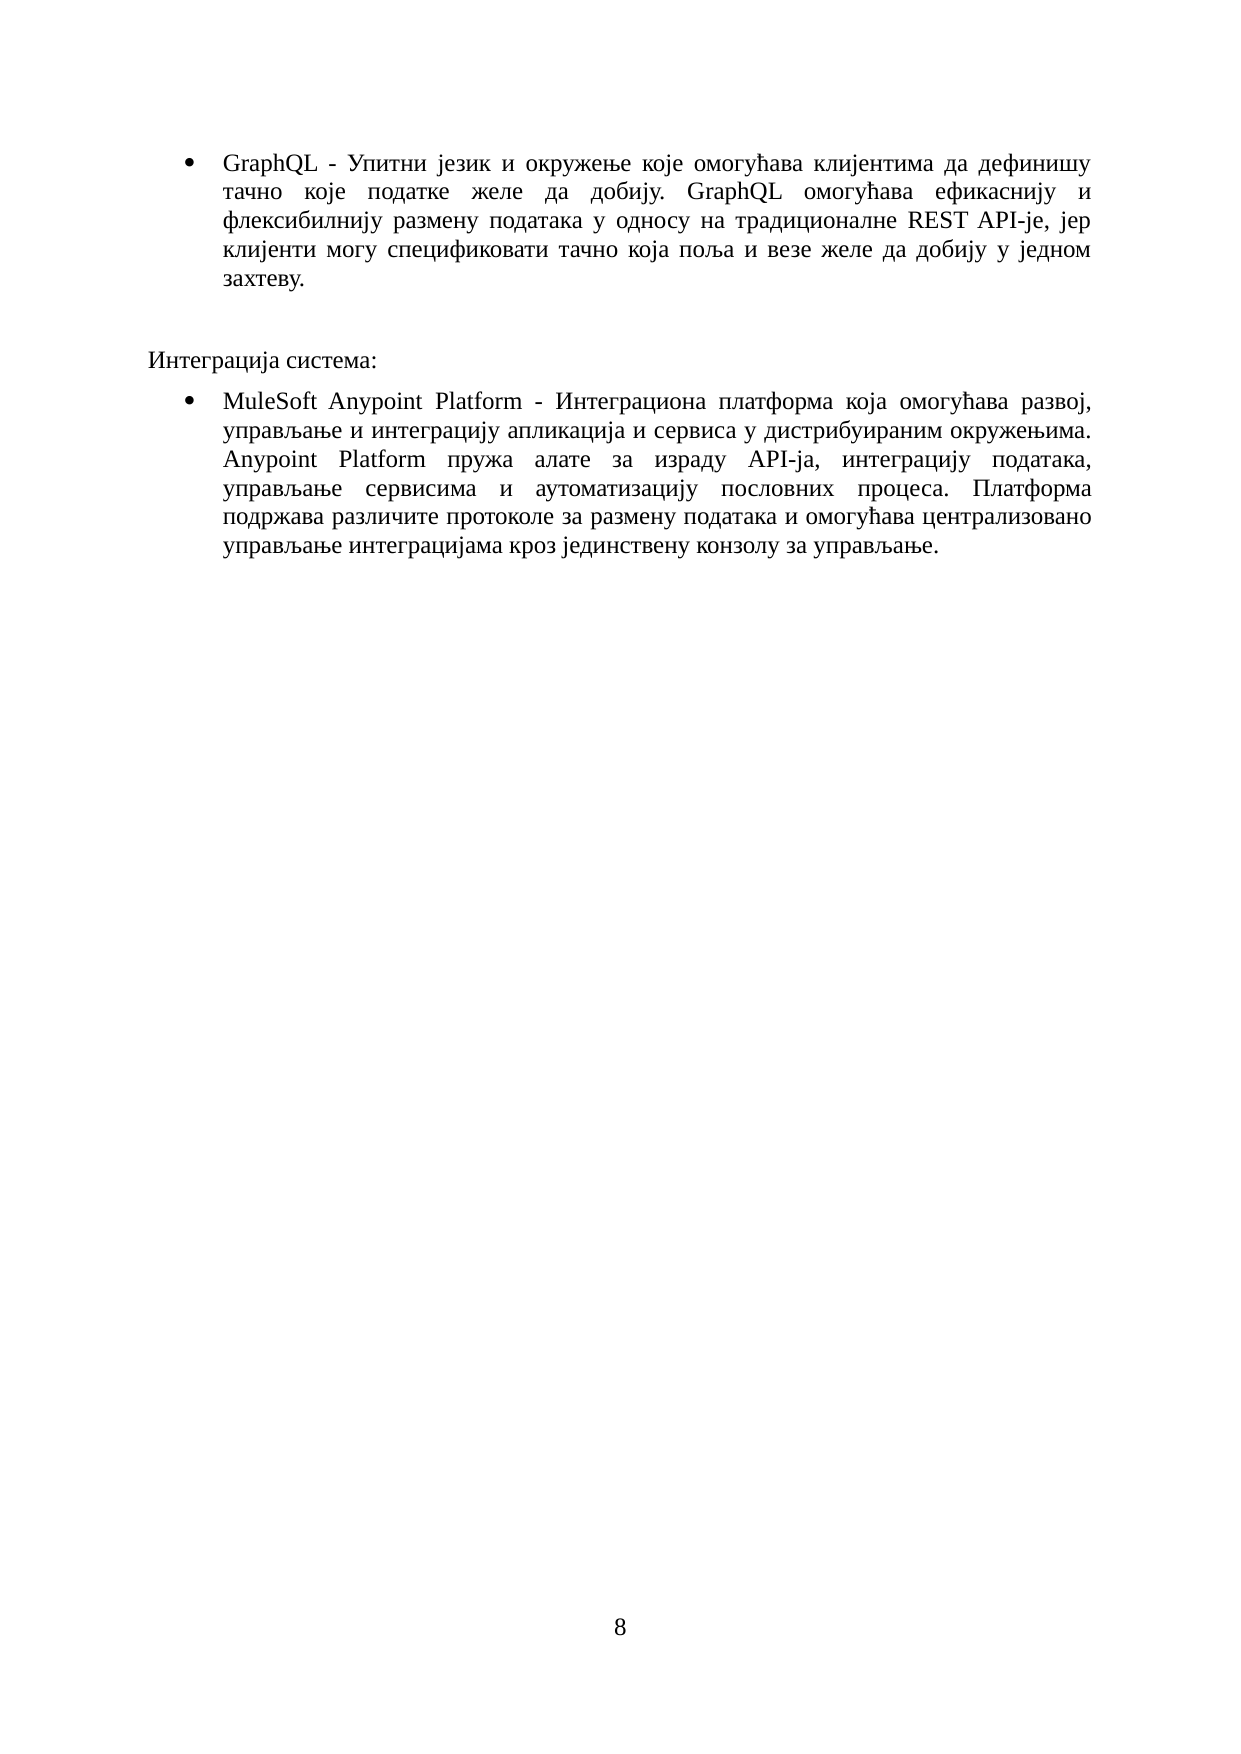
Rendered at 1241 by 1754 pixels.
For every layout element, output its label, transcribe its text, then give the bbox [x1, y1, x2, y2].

list GraphQL - Упитни језик и окружење које омогућава клијентима да дефинишу тачно које податке желе да добију. GraphQL омогућава ефикаснију и флексибилнију размену података у односу на традиционалне REST API-је, јер клијенти могу спецификовати тачно која поља и везе желе да добију у једном захтеву. [185, 148, 1092, 291]
text Интеграција система: [148, 345, 1092, 374]
list MuleSoft Anypoint Platform - Интеграциона платформа која омогућава развој, управљање и интеграцију апликација и сервиса у дистрибуираним окружењима. Anypoint Platform пружа алате за израду API-ја, интеграцију података, управљање сервисима и аутоматизацију пословних процеса. Платформа подржава различите протоколе за размену података и омогућава централизовано управљање интеграцијама кроз јединствену конзолу за управљање. [185, 386, 1092, 559]
